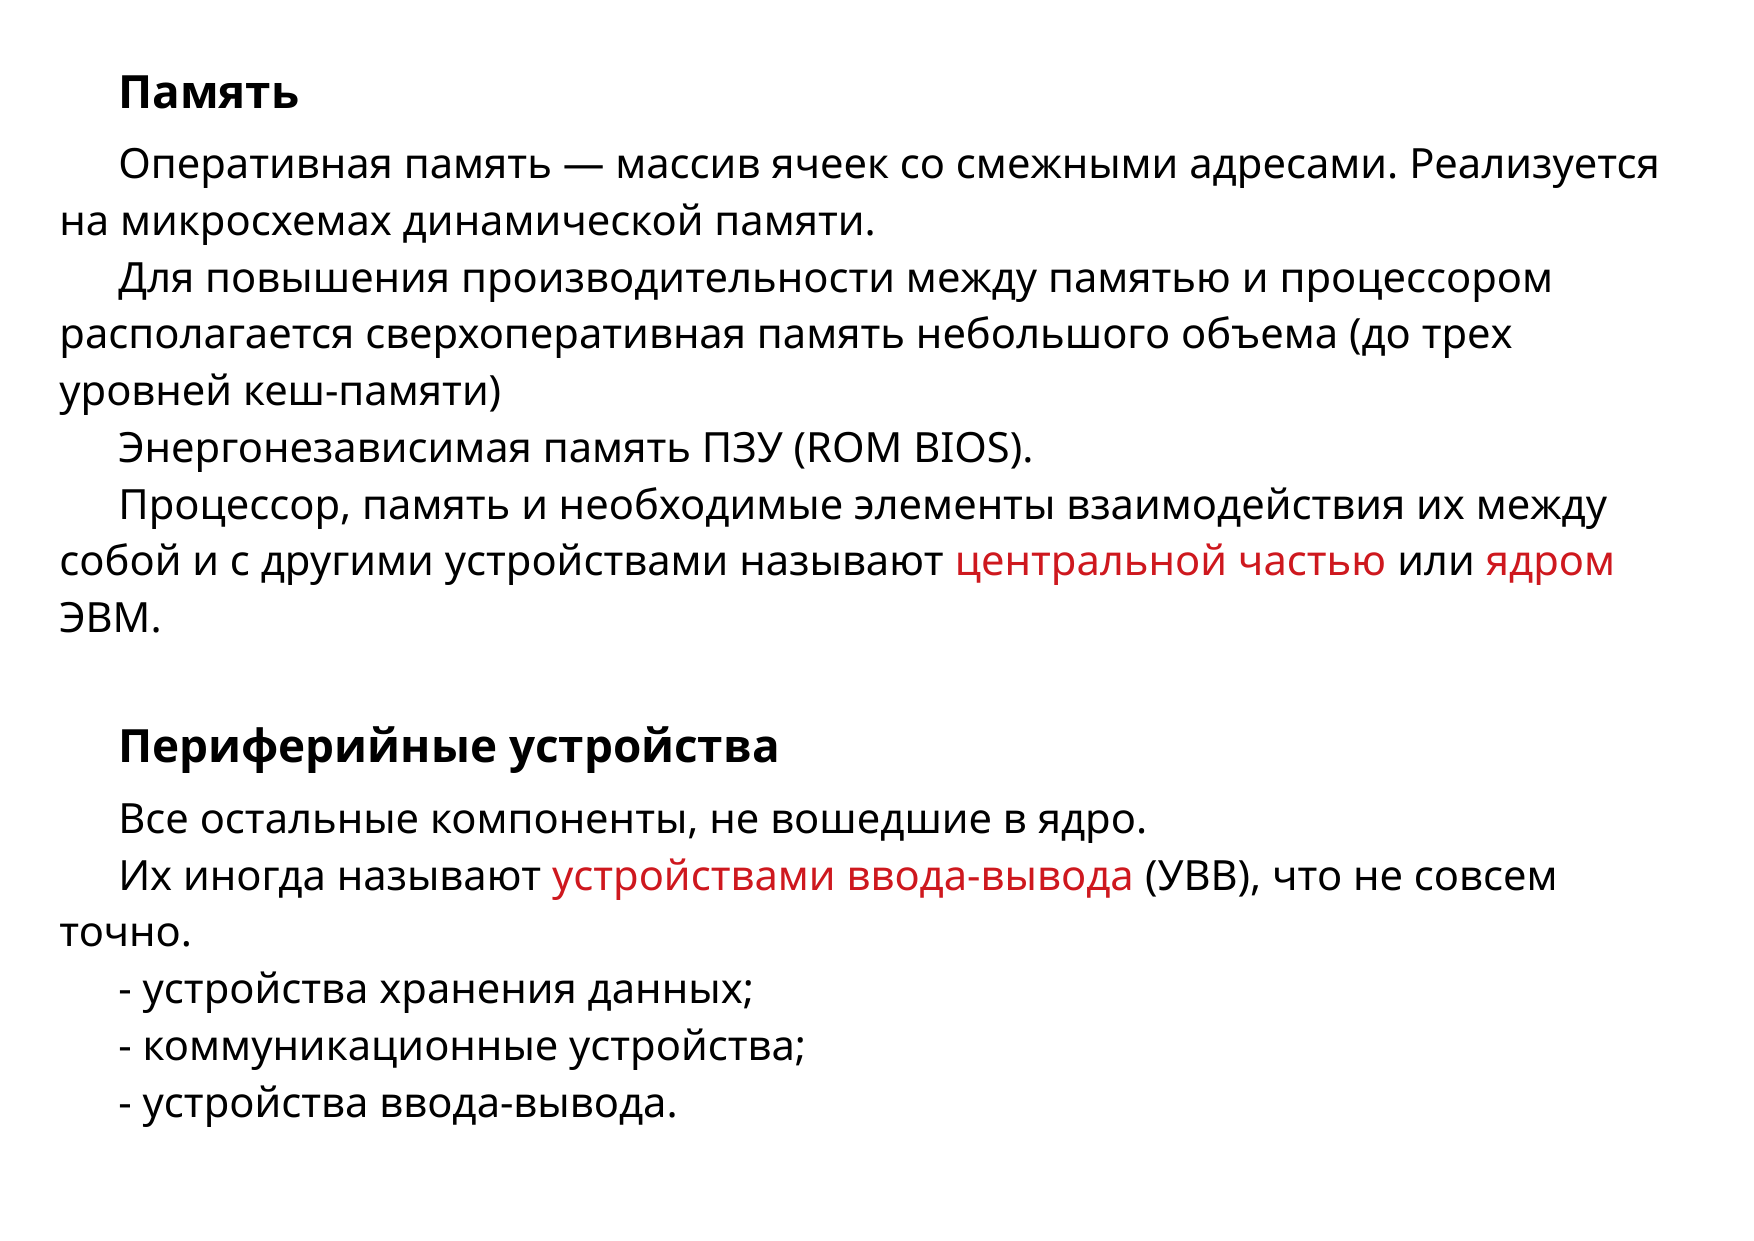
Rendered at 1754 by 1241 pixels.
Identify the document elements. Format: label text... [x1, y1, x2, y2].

text Оперативная память — массив ячеек со смежными адресами. Реализуется на микросхемах динамической памяти. [59, 134, 1695, 247]
text Процессор, память и необходимые элементы взаимодействия их между собой и с другими устройствами называют центральной частью или ядром ЭВМ. [59, 474, 1695, 645]
text - коммуникационные устройства; [59, 1016, 1695, 1073]
text Все остальные компоненты, не вошедшие в ядро. [59, 789, 1695, 846]
subtitle Периферийные устройства [59, 714, 1695, 776]
text Их иногда называют устройствами ввода-вывода (УВВ), что не совсем точно. [59, 846, 1695, 959]
text - устройства ввода-вывода. [59, 1073, 1695, 1129]
subtitle Память [59, 59, 1695, 121]
text - устройства хранения данных; [59, 959, 1695, 1016]
text Для повышения производительности между памятью и процессором располагается сверхоперативная память небольшого объема (до трех уровней кеш-памяти) [59, 247, 1695, 418]
text Энергонезависимая память ПЗУ (ROM BIOS). [59, 418, 1695, 474]
